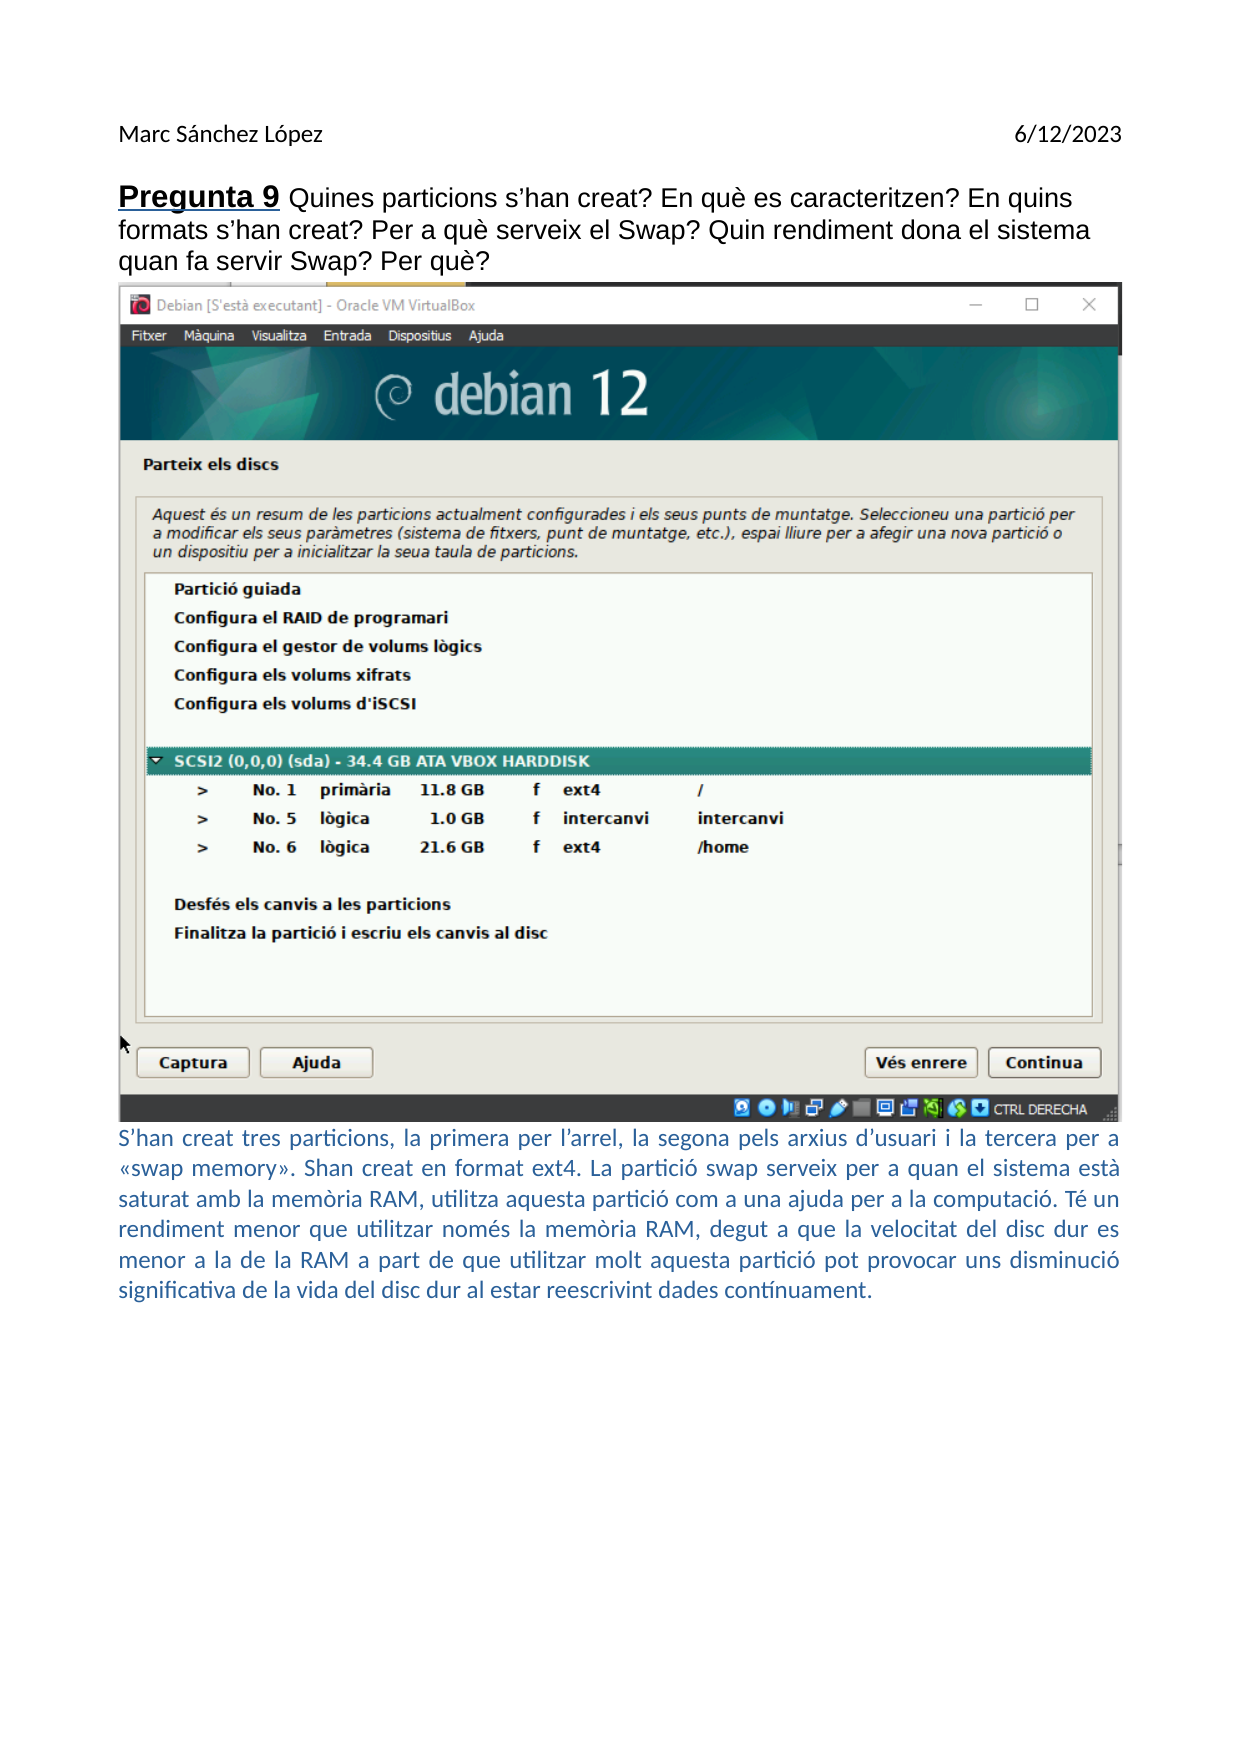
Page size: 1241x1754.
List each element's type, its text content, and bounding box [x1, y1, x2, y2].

picture [118, 282, 1123, 1122]
text S’han creat tres particions, la primera per l’arrel, la segona pels arxius d’usuari i la tercera per a «swap memory». Shan creat en format ext4. La partició swap serveix per a quan el sistema està saturat amb la memòria RAM, utilitza aquesta partició com a una ajuda per a la computació. Té un rendiment menor que utilitzar només la memòria RAM, degut a que la velocitat del disc dur es menor a la de la RAM a part de que utilitzar molt aquesta partició pot provocar uns disminució significativa de la vida del disc dur al estar reescrivint dades contínuament. [118, 1122, 1122, 1305]
subtitle Pregunta 9 Quines particions s’han creat? En què es caracteritzen? En quins formats s’han creat? Per a què serveix el Swap? Quin rendiment dona el sistema quan fa servir Swap? Per què? [118, 178, 1122, 277]
